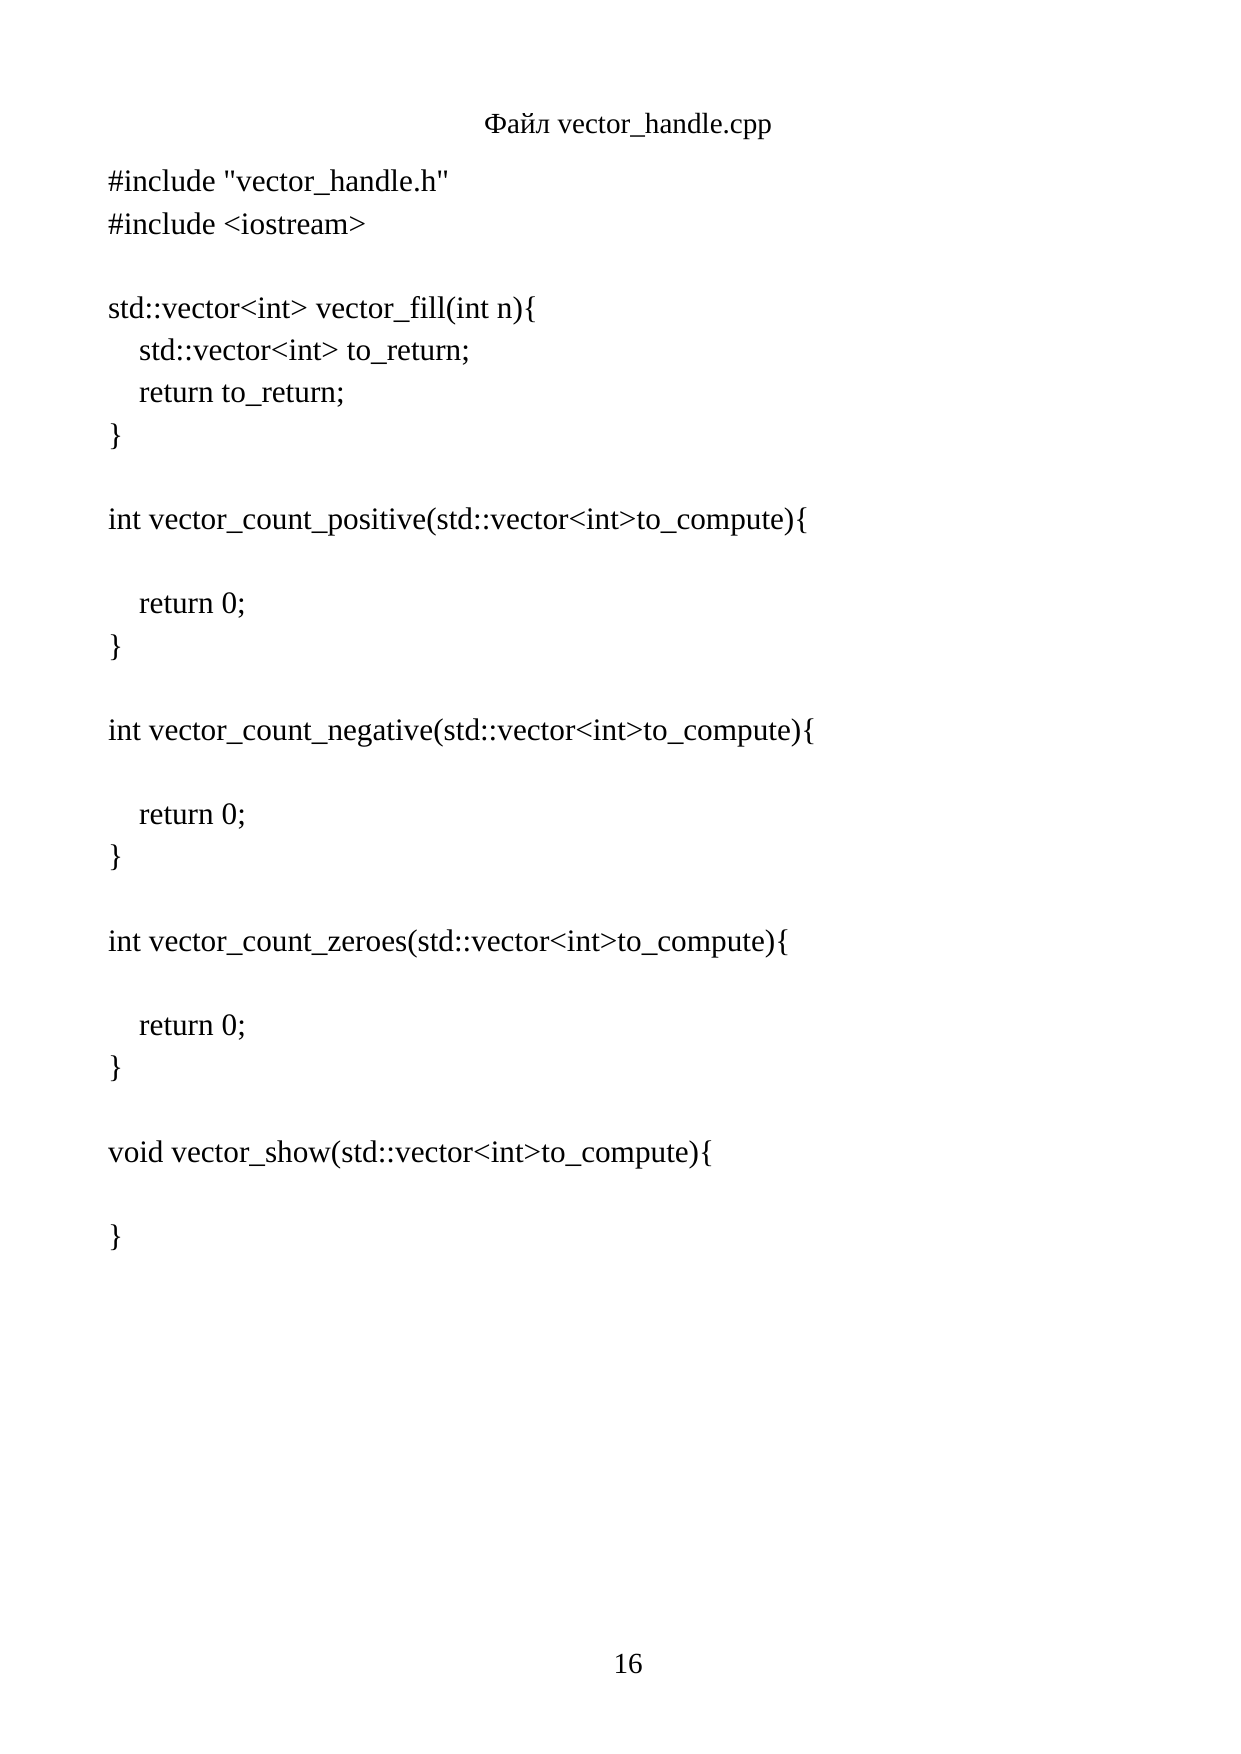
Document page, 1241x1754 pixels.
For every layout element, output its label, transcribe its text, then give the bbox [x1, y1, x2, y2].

text } [108, 831, 1148, 874]
text #include <iostream> [108, 199, 1148, 241]
text Файл vector_handle.cpp [108, 106, 1148, 140]
text return 0; [108, 1000, 1148, 1042]
text } [108, 409, 1148, 452]
text int vector_count_zeroes(std::vector<int>to_compute){ [108, 916, 1148, 958]
text } [108, 621, 1148, 663]
text return 0; [108, 578, 1148, 621]
text int vector_count_positive(std::vector<int>to_compute){ [108, 494, 1148, 536]
text } [108, 1211, 1148, 1253]
text int vector_count_negative(std::vector<int>to_compute){ [108, 705, 1148, 747]
text std::vector<int> vector_fill(int n){ [108, 283, 1148, 325]
text #include "vector_handle.h" [108, 156, 1148, 199]
text std::vector<int> to_return; [108, 325, 1148, 367]
text void vector_show(std::vector<int>to_compute){ [108, 1127, 1148, 1169]
text } [108, 1042, 1148, 1084]
text return 0; [108, 789, 1148, 831]
text return to_return; [108, 367, 1148, 409]
